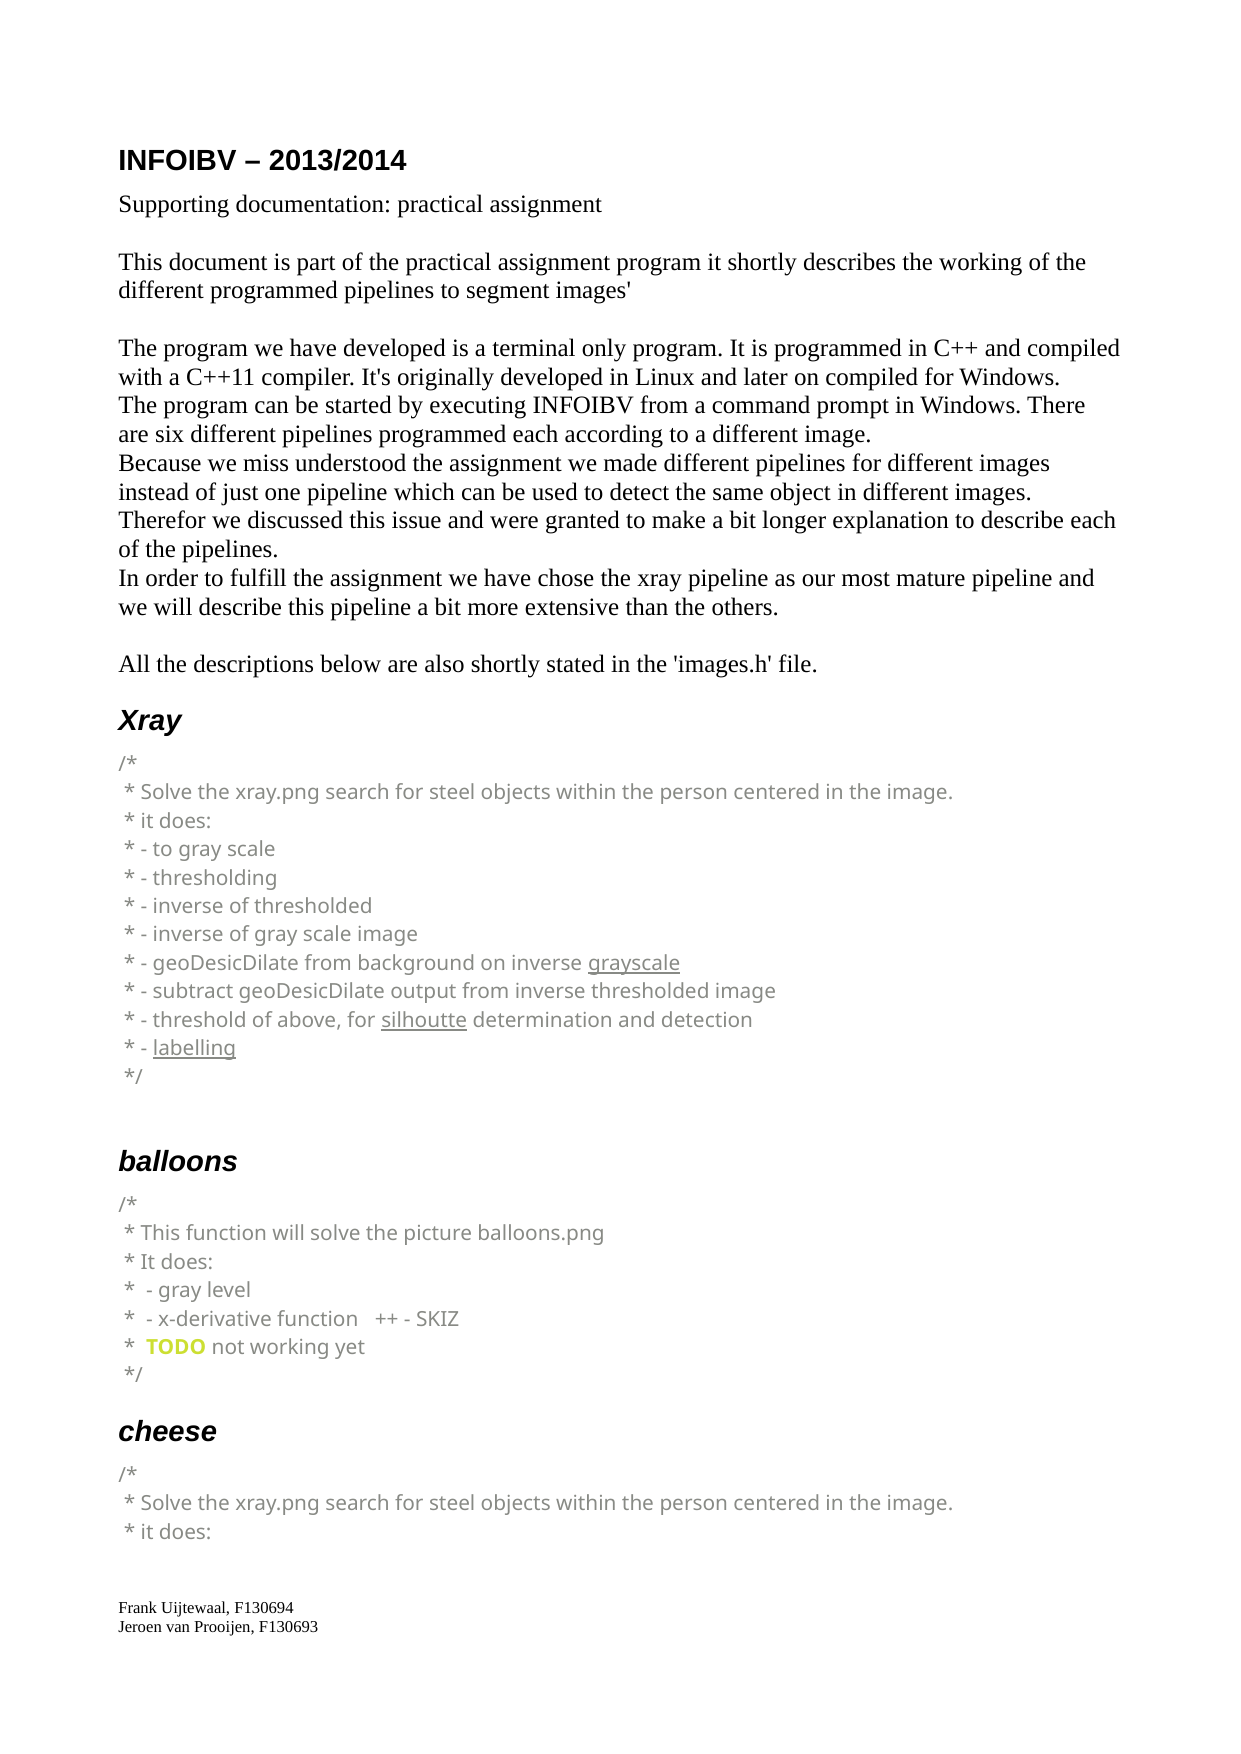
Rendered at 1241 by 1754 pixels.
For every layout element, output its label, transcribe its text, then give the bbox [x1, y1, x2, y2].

text The program we have developed is a terminal only program. It is programmed in C++ and compiled with a C++11 compiler. It's originally developed in Linux and later on compiled for Windows. [118, 333, 1122, 390]
subtitle cheese [118, 1414, 1122, 1448]
text * - geoDesicDilate from background on inverse grayscale [118, 948, 1122, 976]
text * it does: [118, 1517, 1122, 1545]
text /* [118, 1190, 1122, 1218]
text * TODO not working yet [118, 1332, 1122, 1361]
text * - inverse of thresholded [118, 891, 1122, 919]
text * - labelling [118, 1033, 1122, 1062]
text */ [118, 1062, 1122, 1090]
text Supporting documentation: practical assignment [118, 189, 1122, 218]
subtitle INFOIBV – 2013/2014 [118, 143, 1122, 177]
text * Solve the xray.png search for steel objects within the person centered in the image. [118, 777, 1122, 806]
text * - thresholding [118, 863, 1122, 891]
text * - gray level [118, 1275, 1122, 1304]
text * it does: [118, 806, 1122, 834]
text All the descriptions below are also shortly stated in the 'images.h' file. [118, 649, 1122, 678]
text * Solve the xray.png search for steel objects within the person centered in the image. [118, 1488, 1122, 1517]
text * It does: [118, 1247, 1122, 1275]
text /* [118, 749, 1122, 777]
text * - inverse of gray scale image [118, 919, 1122, 948]
text * - x-derivative function ++ - SKIZ [118, 1304, 1122, 1332]
text * - threshold of above, for silhoutte determination and detection [118, 1005, 1122, 1033]
text Therefor we discussed this issue and were granted to make a bit longer explanation to describe each of the pipelines. [118, 505, 1122, 563]
text In order to fulfill the assignment we have chose the xray pipeline as our most mature pipeline and we will describe this pipeline a bit more extensive than the others. [118, 563, 1122, 620]
text Because we miss understood the assignment we made different pipelines for different images instead of just one pipeline which can be used to detect the same object in different images. [118, 448, 1122, 505]
subtitle Xray [118, 703, 1122, 736]
text This document is part of the practical assignment program it shortly describes the working of the different programmed pipelines to segment images' [118, 247, 1122, 304]
text /* [118, 1460, 1122, 1488]
subtitle balloons [118, 1144, 1122, 1177]
text */ [118, 1361, 1122, 1389]
text * This function will solve the picture balloons.png [118, 1218, 1122, 1247]
text * - subtract geoDesicDilate output from inverse thresholded image [118, 976, 1122, 1005]
text * - to gray scale [118, 834, 1122, 863]
text The program can be started by executing INFOIBV from a command prompt in Windows. There are six different pipelines programmed each according to a different image. [118, 390, 1122, 448]
